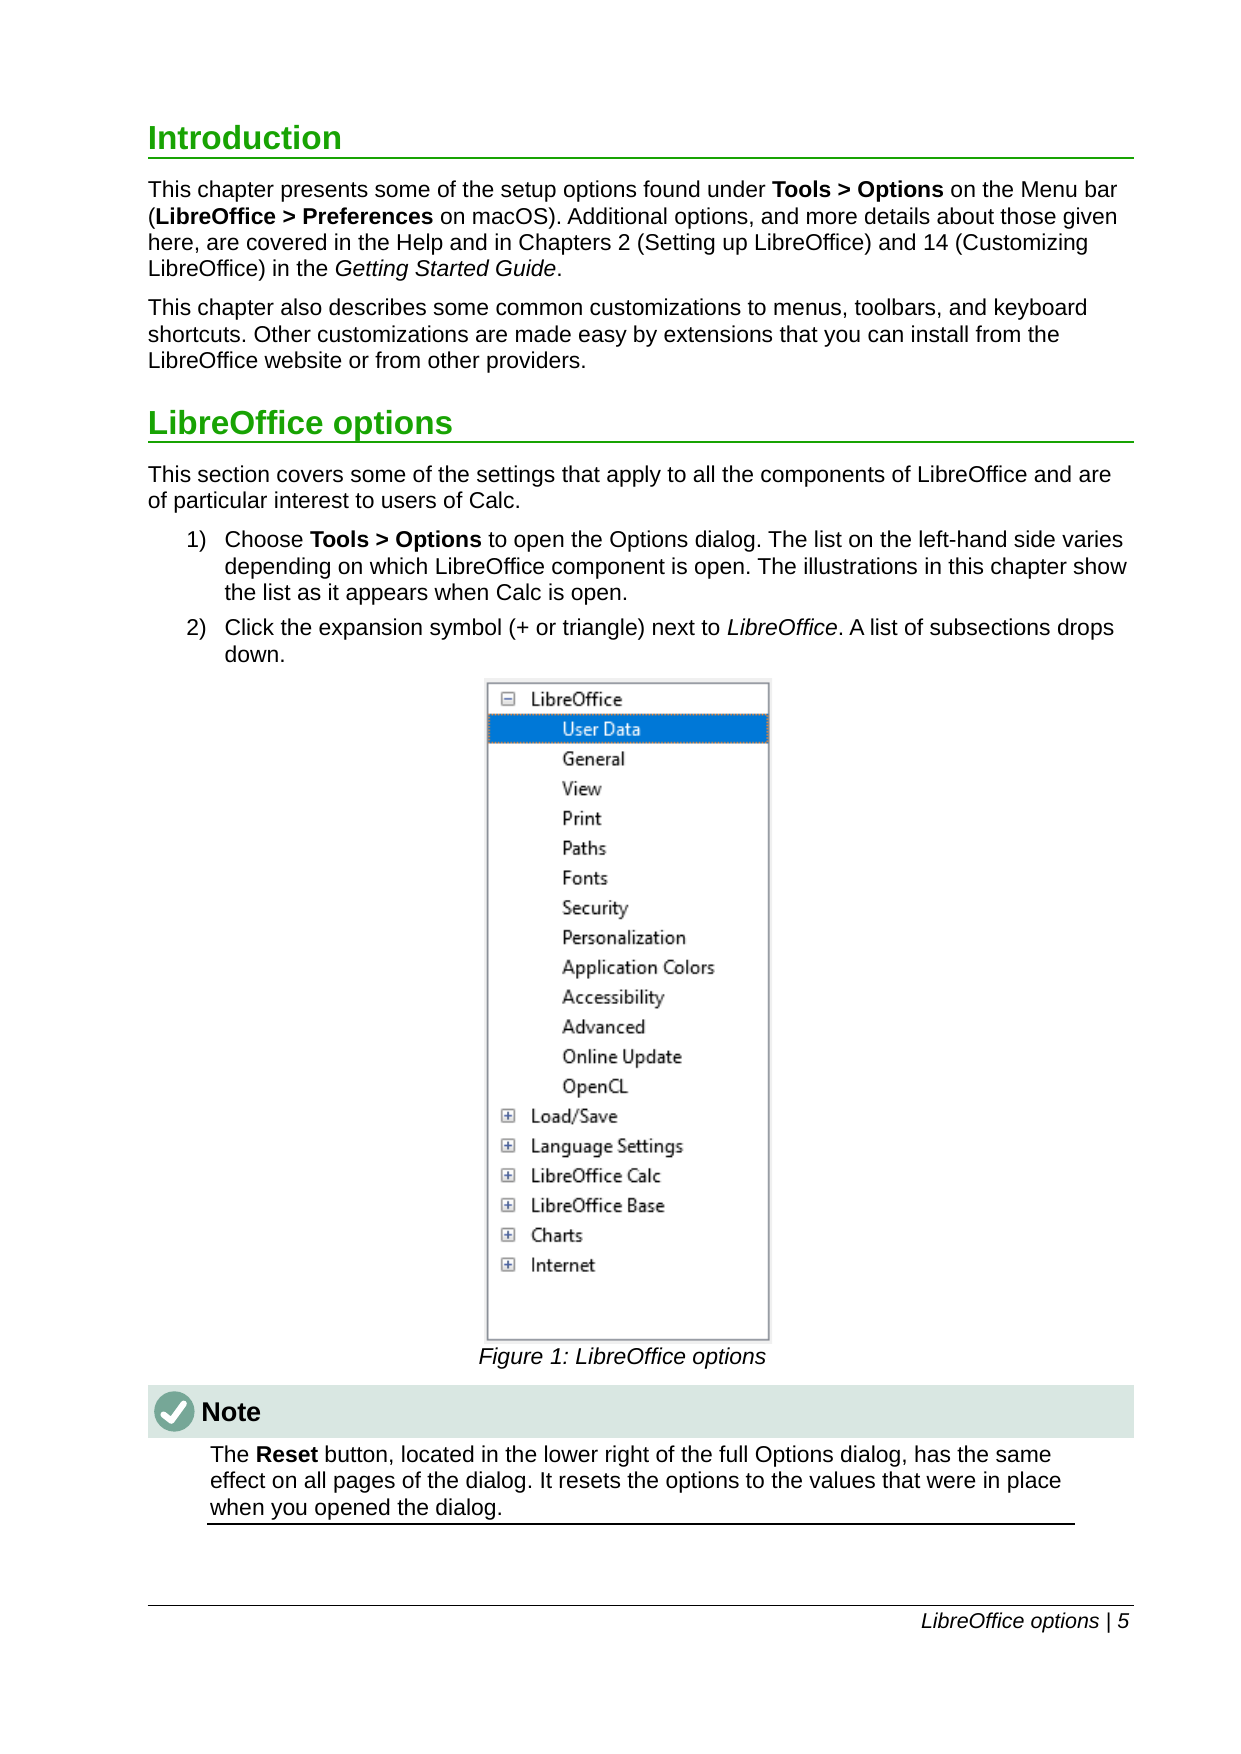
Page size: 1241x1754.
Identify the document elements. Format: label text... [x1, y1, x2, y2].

list Click the expansion symbol (+ or triangle) next to LibreOffice. A list of subsections drops down. [207, 614, 1134, 667]
picture [484, 678, 773, 1344]
subtitle Note [148, 1385, 1134, 1438]
subtitle LibreOffice options [148, 403, 1134, 441]
text Figure 1: LibreOffice options [478, 679, 803, 1370]
list Choose Tools > Options to open the Options dialog. The list on the left-hand side varies depending on which LibreOffice component is open. The illustrations in this chapter show the list as it appears when Calc is open. [207, 526, 1134, 605]
list This section covers some of the settings that apply to all the components of LibreOffice and are of particular interest to users of Calc. [148, 461, 1134, 514]
text This chapter also describes some common customizations to menus, toolbars, and keyboard shortcuts. Other customizations are made easy by extensions that you can install from the LibreOffice website or from other providers. [148, 294, 1134, 373]
text The Reset button, located in the lower right of the full Options dialog, has the same effect on all pages of the dialog. It resets the options to the values that were in place when you opened the dialog. [207, 1438, 1075, 1523]
text This chapter presents some of the setup options found under Tools > Options on the Menu bar (LibreOffice > Preferences on macOS). Additional options, and more details about those given here, are covered in the Help and in Chapters 2 (Setting up LibreOffice) and 14 (Customizing LibreOffice) in the Getting Started Guide. [148, 176, 1134, 282]
subtitle Introduction [148, 118, 1134, 157]
